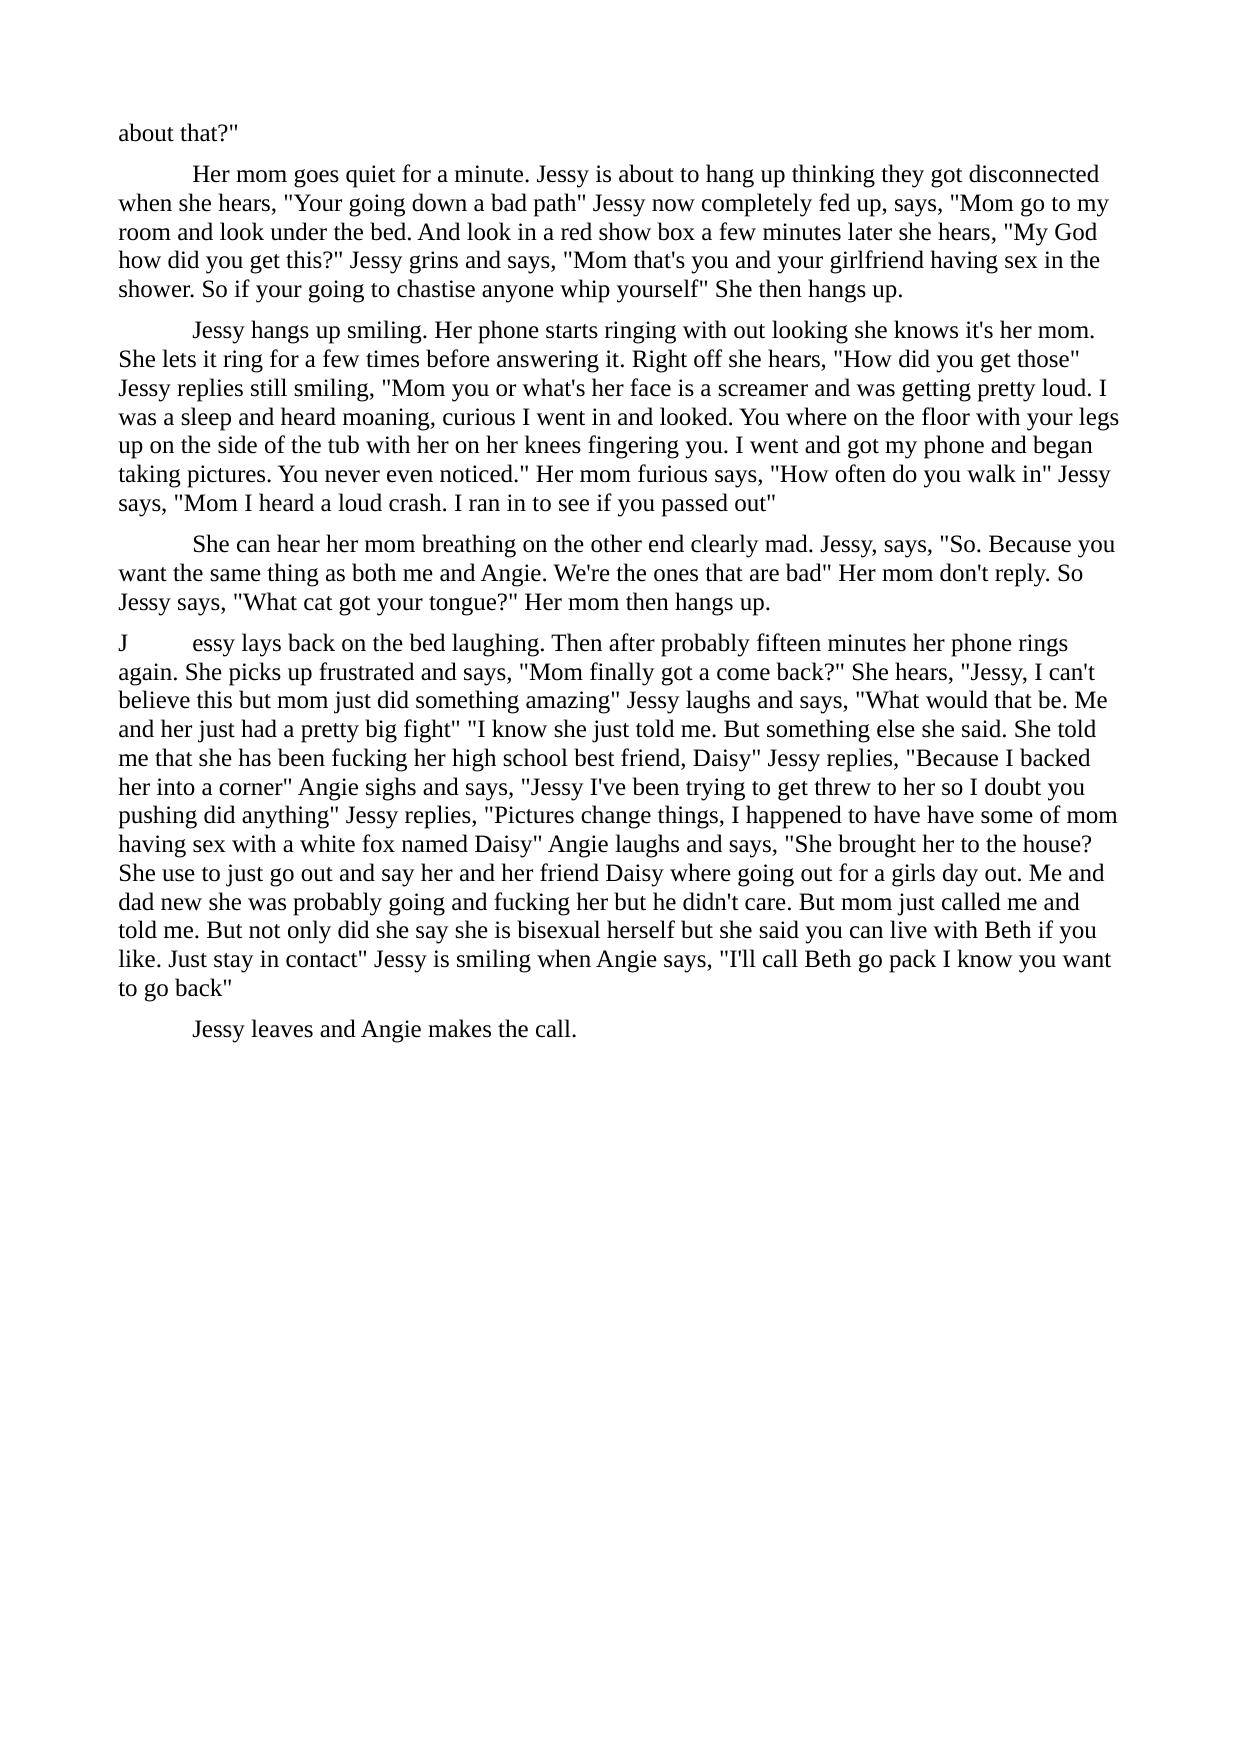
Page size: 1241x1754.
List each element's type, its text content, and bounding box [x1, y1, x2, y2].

text She can hear her mom breathing on the other end clearly mad. Jessy, says, "So. Because you want the same thing as both me and Angie. We're the ones that are bad" Her mom don't reply. So Jessy says, "What cat got your tongue?" Her mom then hangs up. [118, 529, 1122, 616]
text Jessy leaves and Angie makes the call. [118, 1014, 1122, 1043]
text J essy lays back on the bed laughing. Then after probably fifteen minutes her phone rings again. She picks up frustrated and says, "Mom finally got a come back?" She hears, "Jessy, I can't believe this but mom just did something amazing" Jessy laughs and says, "What would that be. Me and her just had a pretty big fight" "I know she just told me. But something else she said. She told me that she has been fucking her high school best friend, Daisy" Jessy replies, "Because I backed her into a corner" Angie sighs and says, "Jessy I've been trying to get threw to her so I doubt you pushing did anything" Jessy replies, "Pictures change things, I happened to have have some of mom having sex with a white fox named Daisy" Angie laughs and says, "She brought her to the house? She use to just go out and say her and her friend Daisy where going out for a girls day out. Me and dad new she was probably going and fucking her but he didn't care. But mom just called me and told me. But not only did she say she is bisexual herself but she said you can live with Beth if you like. Just stay in contact" Jessy is smiling when Angie says, "I'll call Beth go pack I know you want to go back" [118, 628, 1122, 1002]
text Jessy hangs up smiling. Her phone starts ringing with out looking she knows it's her mom. She lets it ring for a few times before answering it. Right off she hears, "How did you get those" Jessy replies still smiling, "Mom you or what's her face is a screamer and was getting pretty loud. I was a sleep and heard moaning, curious I went in and looked. You where on the floor with your legs up on the side of the tub with her on her knees fingering you. I went and got my phone and began taking pictures. You never even noticed." Her mom furious says, "How often do you walk in" Jessy says, "Mom I heard a loud crash. I ran in to see if you passed out" [118, 316, 1122, 517]
text about that?" [118, 118, 1122, 147]
text Her mom goes quiet for a minute. Jessy is about to hang up thinking they got disconnected when she hears, "Your going down a bad path" Jessy now completely fed up, says, "Mom go to my room and look under the bed. And look in a red show box a few minutes later she hears, "My God how did you get this?" Jessy grins and says, "Mom that's you and your girlfriend having sex in the shower. So if your going to chastise anyone whip yourself" She then hangs up. [118, 159, 1122, 303]
